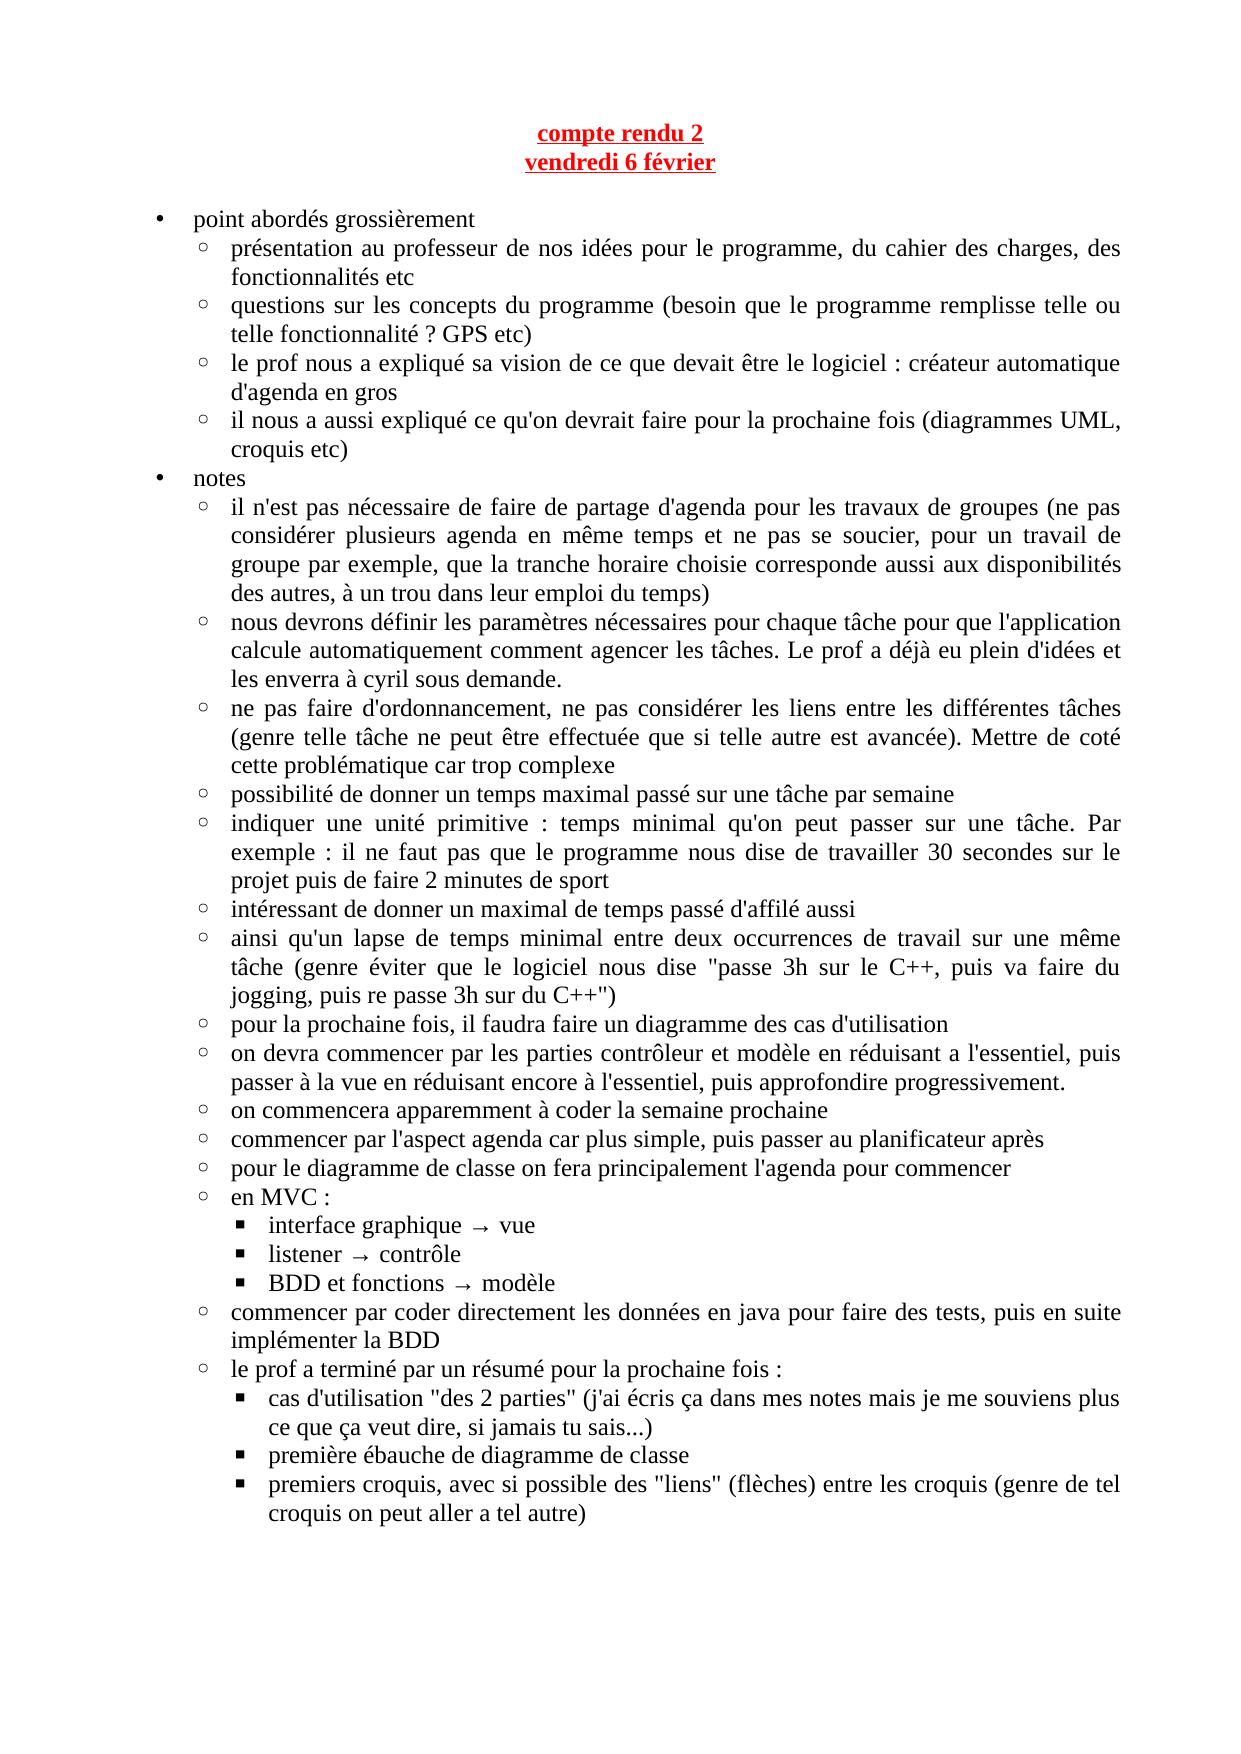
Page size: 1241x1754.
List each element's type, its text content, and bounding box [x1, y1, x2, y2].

list pour le diagramme de classe on fera principalement l'agenda pour commencer [193, 1153, 1122, 1182]
text compte rendu 2 [118, 118, 1122, 147]
list première ébauche de diagramme de classe [231, 1441, 1122, 1469]
list possibilité de donner un temps maximal passé sur une tâche par semaine [193, 779, 1122, 808]
list on devra commencer par les parties contrôleur et modèle en réduisant a l'essentiel, puis passer à la vue en réduisant encore à l'essentiel, puis approfondire progressivement. [193, 1038, 1122, 1096]
list interface graphique → vue [231, 1211, 1122, 1239]
list listener → contrôle [231, 1239, 1122, 1268]
list commencer par coder directement les données en java pour faire des tests, puis en suite implémenter la BDD [193, 1297, 1122, 1354]
list le prof nous a expliqué sa vision de ce que devait être le logiciel : créateur automatique d'agenda en gros [193, 348, 1122, 406]
text vendredi 6 février [118, 147, 1122, 176]
list ne pas faire d'ordonnancement, ne pas considérer les liens entre les différentes tâches (genre telle tâche ne peut être effectuée que si telle autre est avancée). Mettre de coté cette problématique car trop complexe [193, 693, 1122, 779]
list en MVC : [193, 1182, 1122, 1211]
list questions sur les concepts du programme (besoin que le programme remplisse telle ou telle fonctionnalité ? GPS etc) [193, 291, 1122, 348]
list indiquer une unité primitive : temps minimal qu'on peut passer sur une tâche. Par exemple : il ne faut pas que le programme nous dise de travailler 30 secondes sur le projet puis de faire 2 minutes de sport [193, 808, 1122, 894]
list ainsi qu'un lapse de temps minimal entre deux occurrences de travail sur une même tâche (genre éviter que le logiciel nous dise "passe 3h sur le C++, puis va faire du jogging, puis re passe 3h sur du C++") [193, 923, 1122, 1009]
list intéressant de donner un maximal de temps passé d'affilé aussi [193, 894, 1122, 923]
list on commencera apparemment à coder la semaine prochaine [193, 1096, 1122, 1124]
list le prof a terminé par un résumé pour la prochaine fois : [193, 1354, 1122, 1383]
list commencer par l'aspect agenda car plus simple, puis passer au planificateur après [193, 1124, 1122, 1153]
list notes [156, 463, 1122, 492]
list pour la prochaine fois, il faudra faire un diagramme des cas d'utilisation [193, 1009, 1122, 1038]
list BDD et fonctions → modèle [231, 1268, 1122, 1297]
list cas d'utilisation "des 2 parties" (j'ai écris ça dans mes notes mais je me souviens plus ce que ça veut dire, si jamais tu sais...) [231, 1383, 1122, 1441]
list point abordés grossièrement [156, 204, 1122, 233]
list nous devrons définir les paramètres nécessaires pour chaque tâche pour que l'application calcule automatiquement comment agencer les tâches. Le prof a déjà eu plein d'idées et les enverra à cyril sous demande. [193, 607, 1122, 693]
list il nous a aussi expliqué ce qu'on devrait faire pour la prochaine fois (diagrammes UML, croquis etc) [193, 406, 1122, 463]
list il n'est pas nécessaire de faire de partage d'agenda pour les travaux de groupes (ne pas considérer plusieurs agenda en même temps et ne pas se soucier, pour un travail de groupe par exemple, que la tranche horaire choisie corresponde aussi aux disponibilités des autres, à un trou dans leur emploi du temps) [193, 492, 1122, 607]
list présentation au professeur de nos idées pour le programme, du cahier des charges, des fonctionnalités etc [193, 233, 1122, 291]
list premiers croquis, avec si possible des "liens" (flèches) entre les croquis (genre de tel croquis on peut aller a tel autre) [231, 1469, 1122, 1527]
